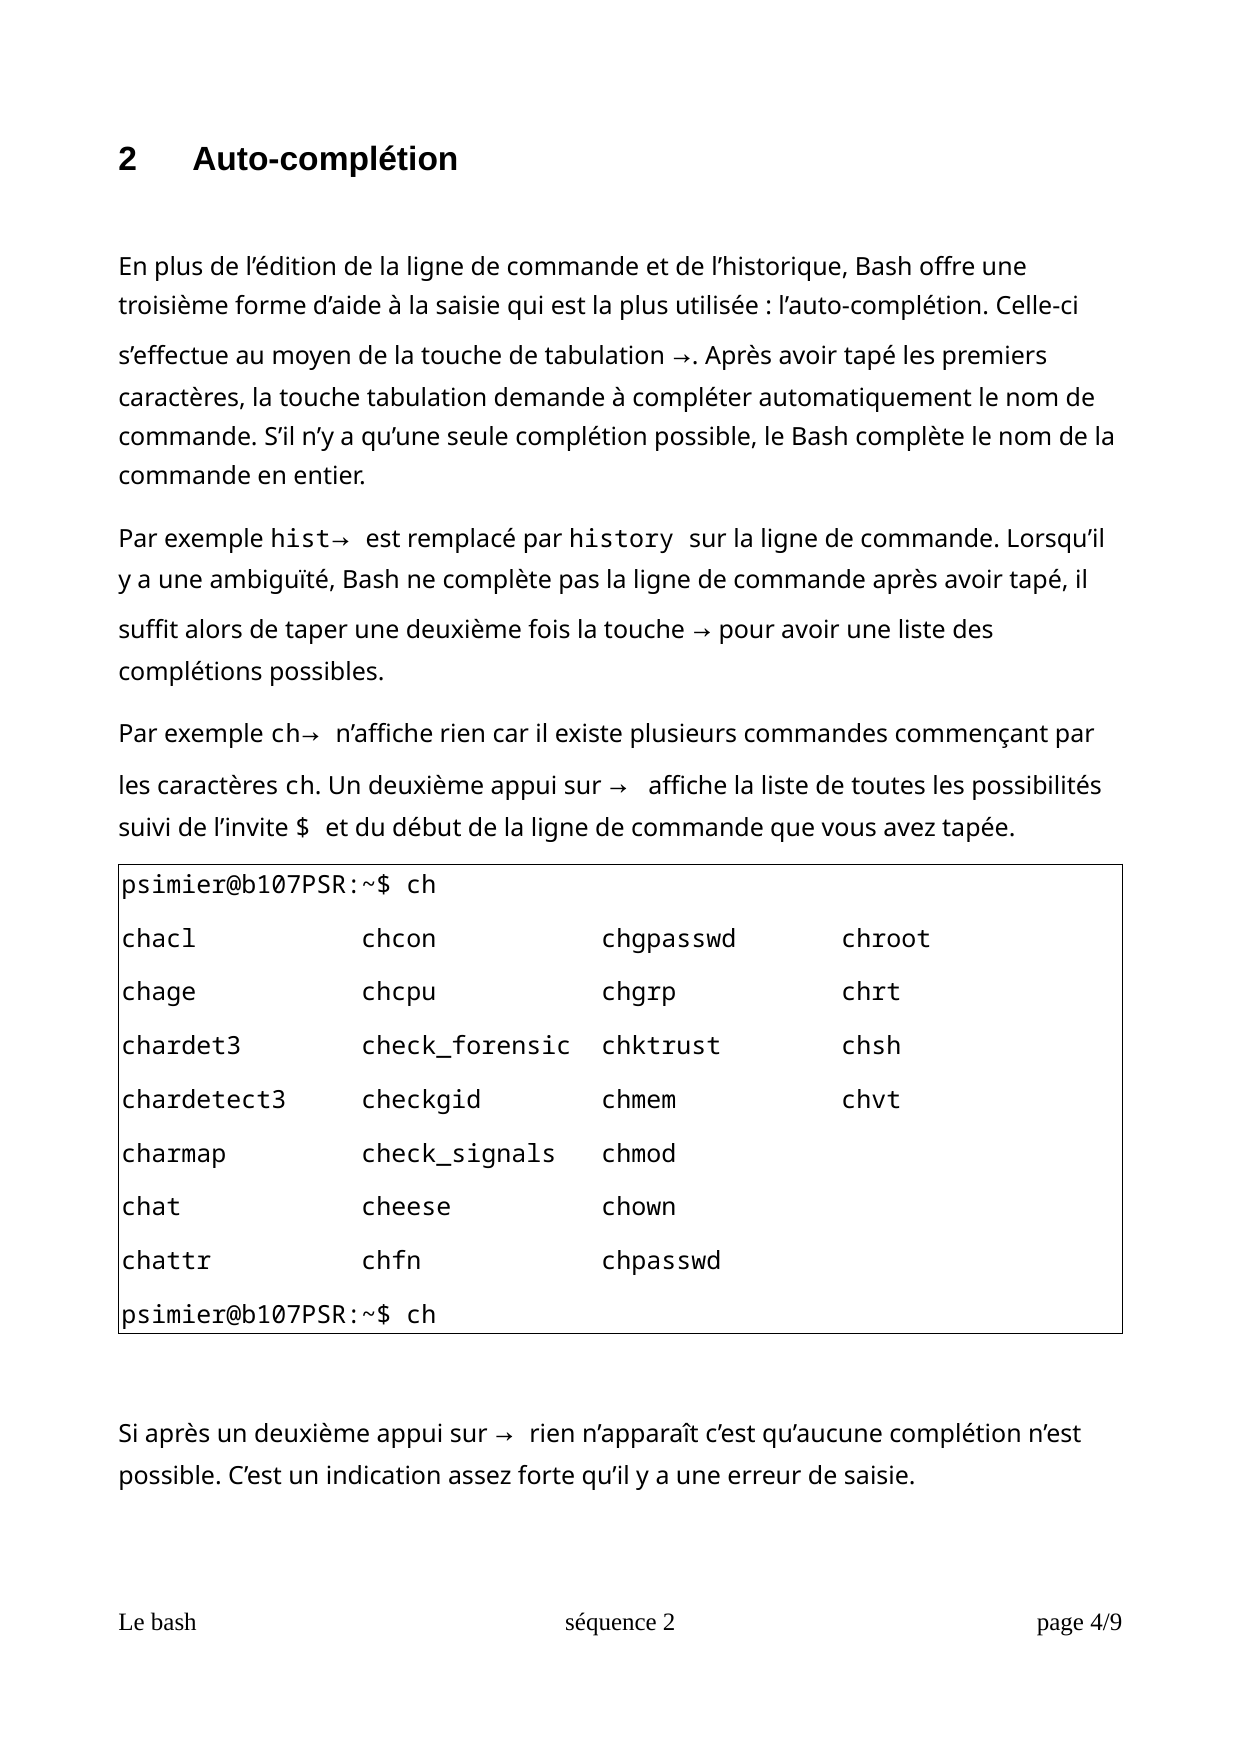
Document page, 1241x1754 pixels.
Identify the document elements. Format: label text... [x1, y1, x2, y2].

text chattr chfn chpasswd [119, 1240, 1122, 1277]
text Par exemple hist→ est remplacé par history sur la ligne de commande. Lorsqu’il y a une ambiguïté, Bash ne complète pas la ligne de commande après avoir tapé, il suffit alors de taper une deuxième fois la touche → pour avoir une liste des complétions possibles. [118, 511, 1122, 687]
text chardetect3 checkgid chmem chvt [119, 1078, 1122, 1116]
text psimier@b107PSR:~$ ch [119, 865, 1122, 901]
text chage chcpu chgrp chrt [119, 971, 1122, 1008]
text charmap check_signals chmod [119, 1132, 1122, 1169]
text En plus de l’édition de la ligne de commande et de l’historique, Bash offre une troisième forme d’aide à la saisie qui est la plus utilisée : l’auto-complétion. Celle-ci s’effectue au moyen de la touche de tabulation →. Après avoir tapé les premiers caractères, la touche tabulation demande à compléter automatiquement le nom de commande. S’il n’y a qu’une seule complétion possible, le Bash complète le nom de la commande en entier. [118, 249, 1122, 492]
subtitle Auto-complétion [118, 139, 1122, 178]
text chacl chcon chgpasswd chroot [119, 917, 1122, 954]
text Si après un deuxième appui sur → rien n’apparaît c’est qu’aucune complétion n’est possible. C’est un indication assez forte qu’il y a une erreur de saisie. [118, 1407, 1122, 1492]
text psimier@b107PSR:~$ ch [119, 1293, 1122, 1333]
text Par exemple ch→ n’affiche rien car il existe plusieurs commandes commençant par les caractères ch. Un deuxième appui sur → affiche la liste de toutes les possibilités suivi de l’invite $ et du début de la ligne de commande que vous avez tapée. [118, 707, 1122, 844]
text chardet3 check_forensic chktrust chsh [119, 1025, 1122, 1062]
text chat cheese chown [119, 1186, 1122, 1223]
